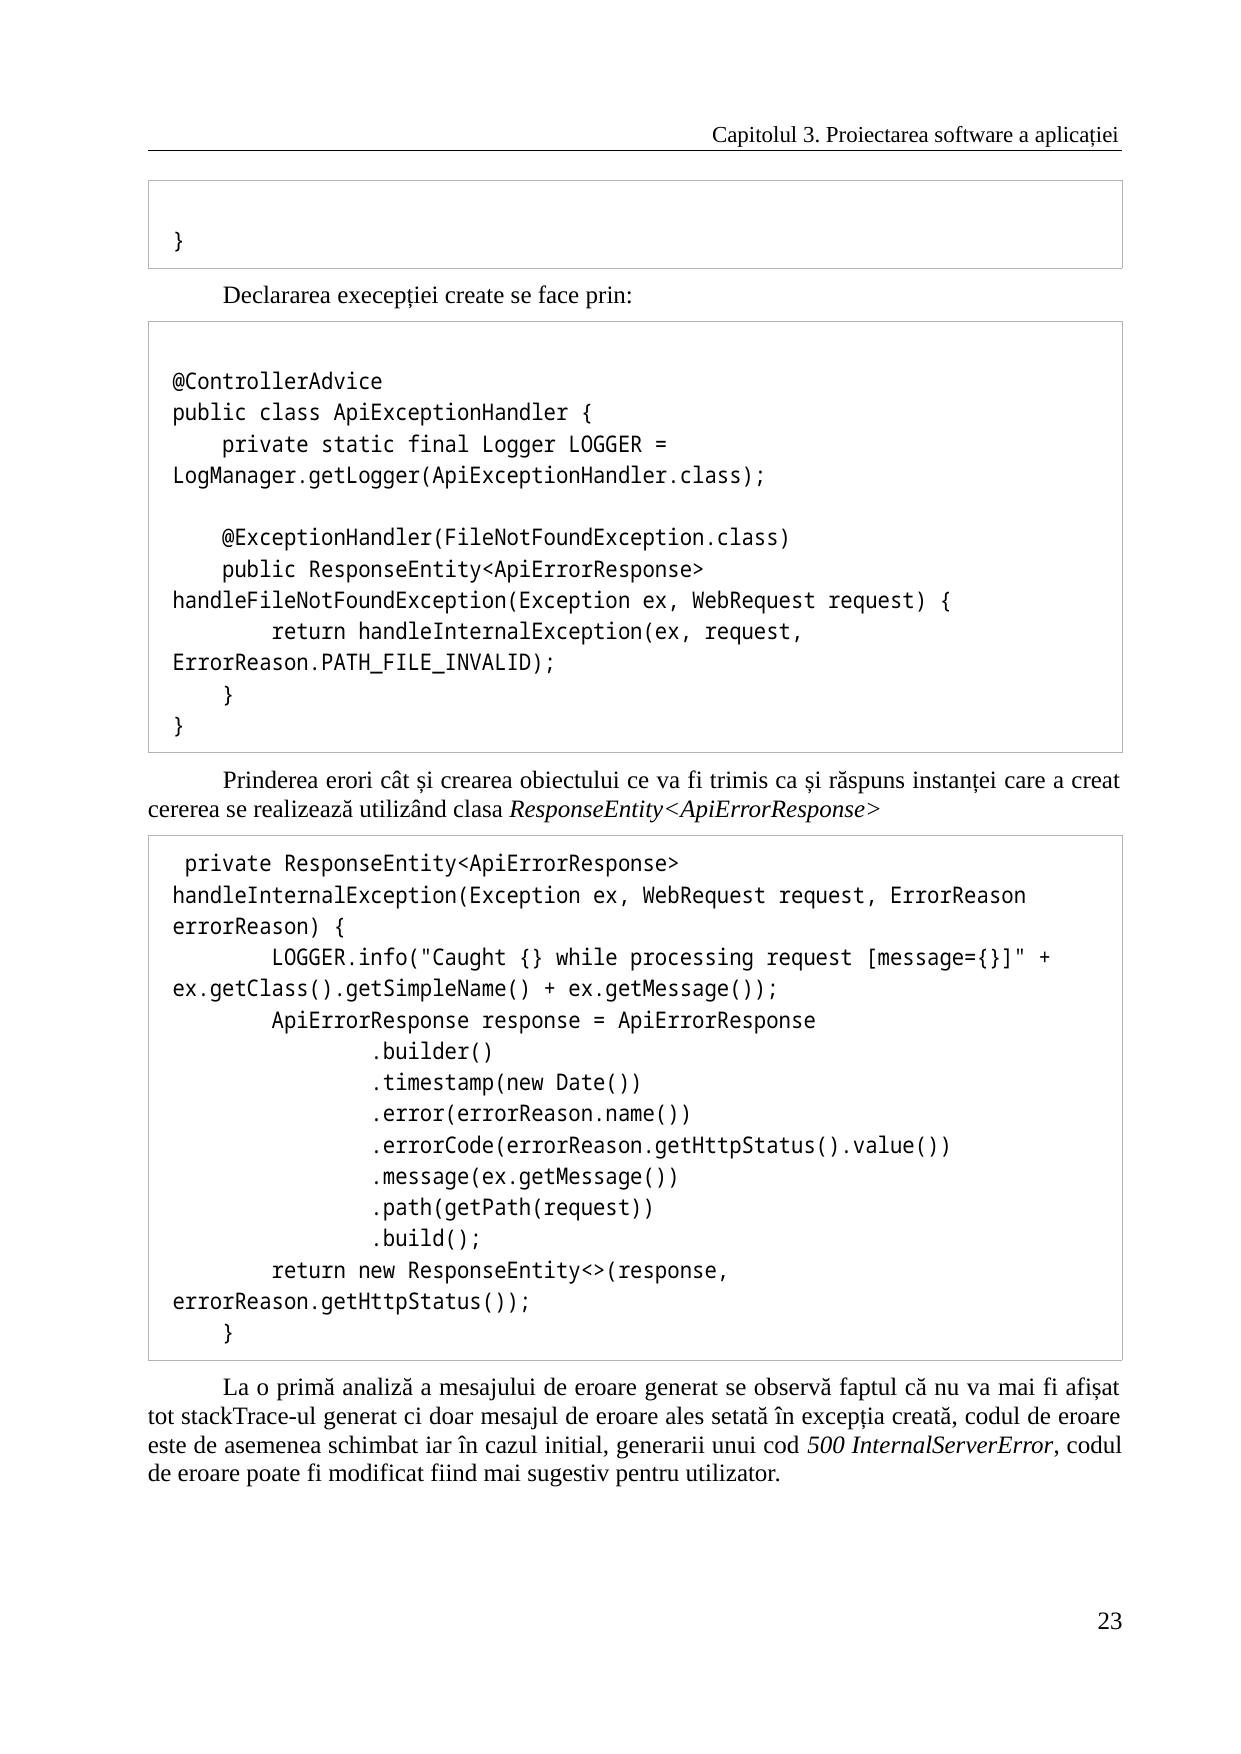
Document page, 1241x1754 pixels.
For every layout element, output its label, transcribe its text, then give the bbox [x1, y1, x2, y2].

text ApiErrorResponse response = ApiErrorResponse [149, 991, 1122, 1022]
text } [149, 1303, 1122, 1360]
text @ExceptionHandler(FileNotFoundException.class) [149, 509, 1122, 540]
text .errorCode(errorReason.getHttpStatus().value()) [149, 1116, 1122, 1147]
text return handleInternalException(ex, request, ErrorReason.PATH_FILE_INVALID); [149, 602, 1122, 665]
text @ControllerAdvice [149, 352, 1122, 384]
text .builder() [149, 1022, 1122, 1053]
text } [149, 696, 1122, 752]
text La o primă analiză a mesajului de eroare generat se observă faptul că nu va mai fi afișat tot stackTrace-ul generat ci doar mesajul de eroare ales setată în excepția creată, codul de eroare este de asemenea schimbat iar în cazul initial, generarii unui cod 500 InternalServerError, codul de eroare poate fi modificat fiind mai sugestiv pentru utilizator. [148, 1372, 1122, 1487]
text LOGGER.info("Caught {} while processing request [message={}]" + ex.getClass().getSimpleName() + ex.getMessage()); [149, 928, 1122, 991]
text return new ResponseEntity<>(response, errorReason.getHttpStatus()); [149, 1241, 1122, 1303]
text private static final Logger LOGGER = LogManager.getLogger(ApiExceptionHandler.class); [149, 415, 1122, 490]
text } [149, 665, 1122, 696]
text .timestamp(new Date()) [149, 1053, 1122, 1085]
text .error(errorReason.name()) [149, 1085, 1122, 1116]
text .message(ex.getMessage()) [149, 1147, 1122, 1178]
text Prinderea erori cât și crearea obiectului ce va fi trimis ca și răspuns instanței care a creat cererea se realizează utilizând clasa ResponseEntity<ApiErrorResponse> [148, 765, 1122, 822]
text .build(); [149, 1210, 1122, 1241]
text public ResponseEntity<ApiErrorResponse> handleFileNotFoundException(Exception ex, WebRequest request) { [149, 540, 1122, 602]
text private ResponseEntity<ApiErrorResponse> handleInternalException(Exception ex, WebRequest request, ErrorReason errorReason) { [149, 836, 1122, 928]
text public class ApiExceptionHandler { [149, 384, 1122, 415]
text .path(getPath(request)) [149, 1178, 1122, 1210]
text } [149, 211, 1122, 268]
text Declararea execepției create se face prin: [148, 280, 1122, 309]
